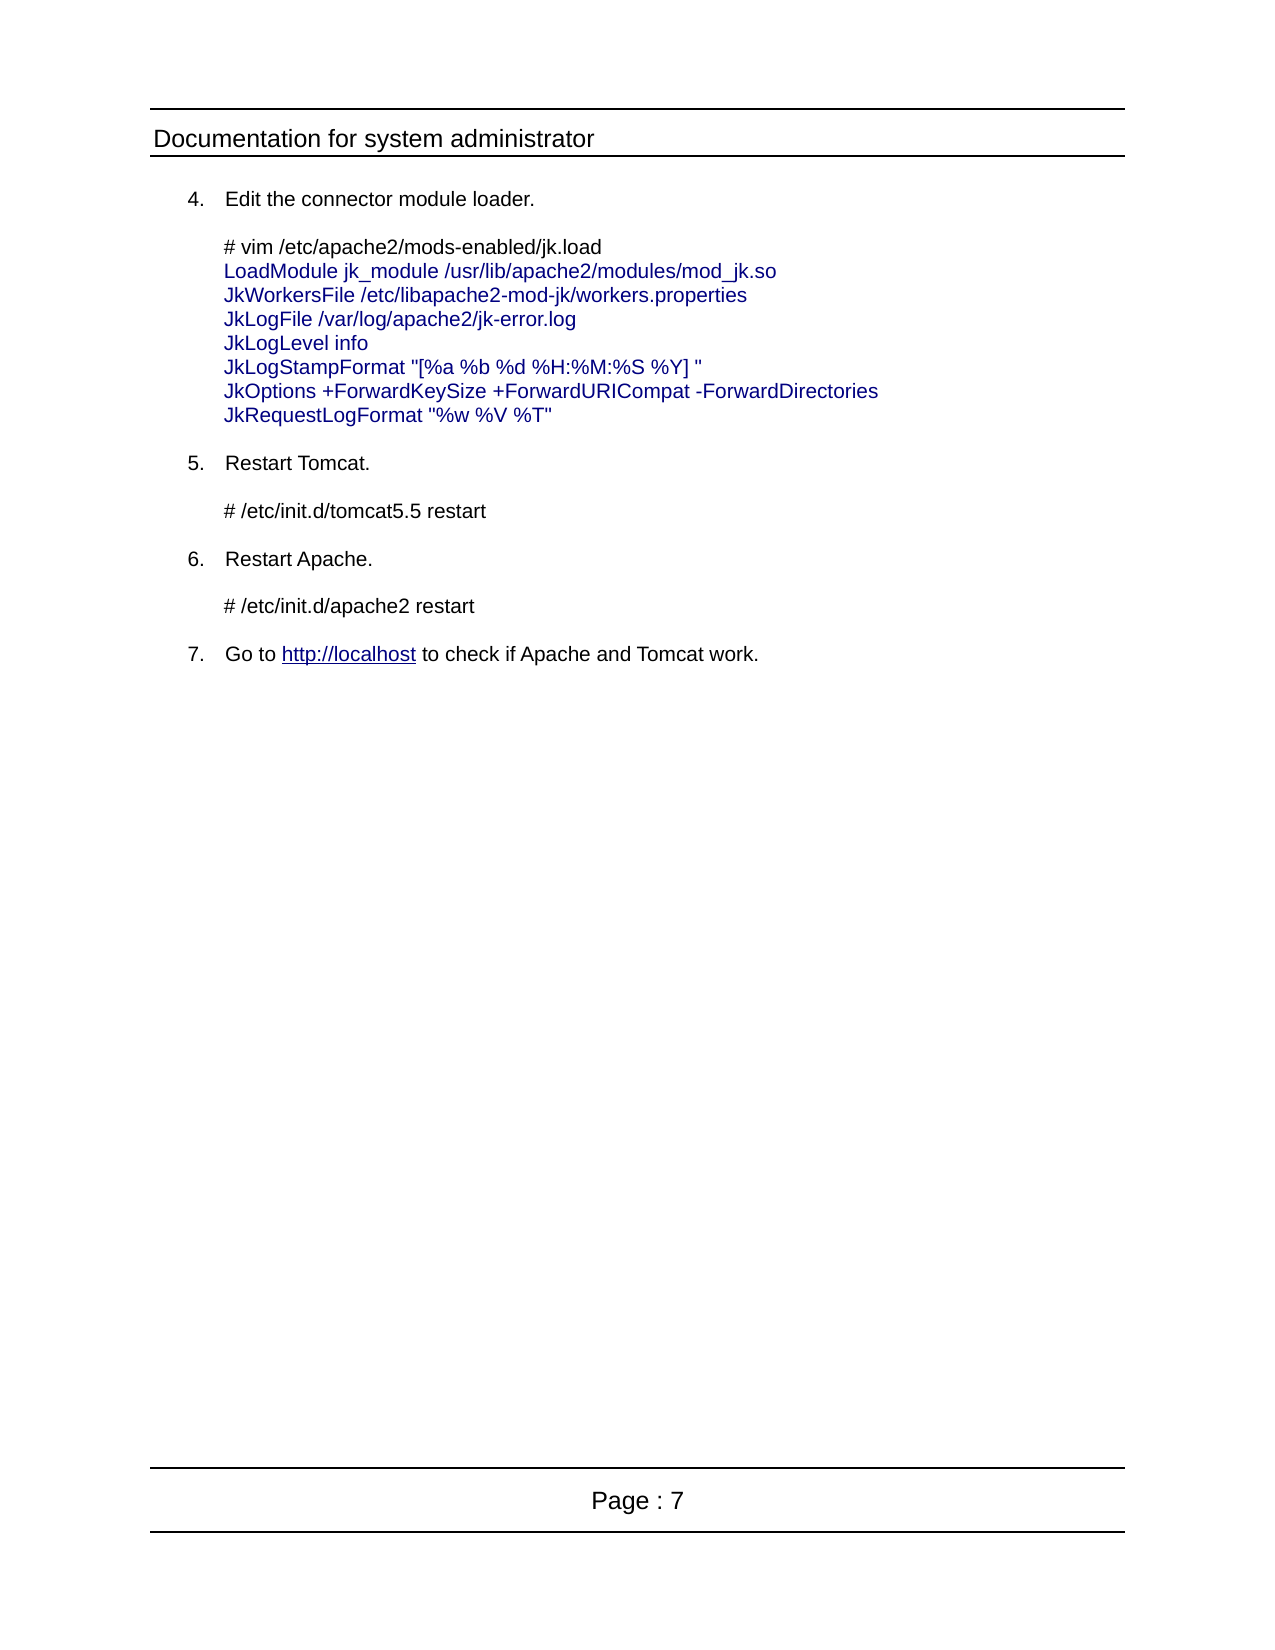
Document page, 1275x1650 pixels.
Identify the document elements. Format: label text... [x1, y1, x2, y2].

list Restart Tomcat. [187, 451, 1125, 474]
text # /etc/init.d/apache2 restart [150, 594, 1125, 618]
list Go to http://localhost to check if Apache and Tomcat work. [187, 642, 1125, 666]
text LoadModule jk_module /usr/lib/apache2/modules/mod_jk.so [150, 259, 1125, 283]
text # vim /etc/apache2/mods-enabled/jk.load [150, 235, 1125, 259]
list Edit the connector module loader. [187, 187, 1125, 211]
text JkWorkersFile /etc/libapache2-mod-jk/workers.properties [150, 283, 1125, 307]
text JkOptions +ForwardKeySize +ForwardURICompat -ForwardDirectories [150, 379, 1125, 403]
text JkRequestLogFormat "%w %V %T" [150, 403, 1125, 427]
text JkLogFile /var/log/apache2/jk-error.log [150, 307, 1125, 331]
text JkLogStampFormat "[%a %b %d %H:%M:%S %Y] " [150, 355, 1125, 379]
text # /etc/init.d/tomcat5.5 restart [150, 498, 1125, 522]
text JkLogLevel info [150, 331, 1125, 355]
list Restart Apache. [187, 546, 1125, 570]
